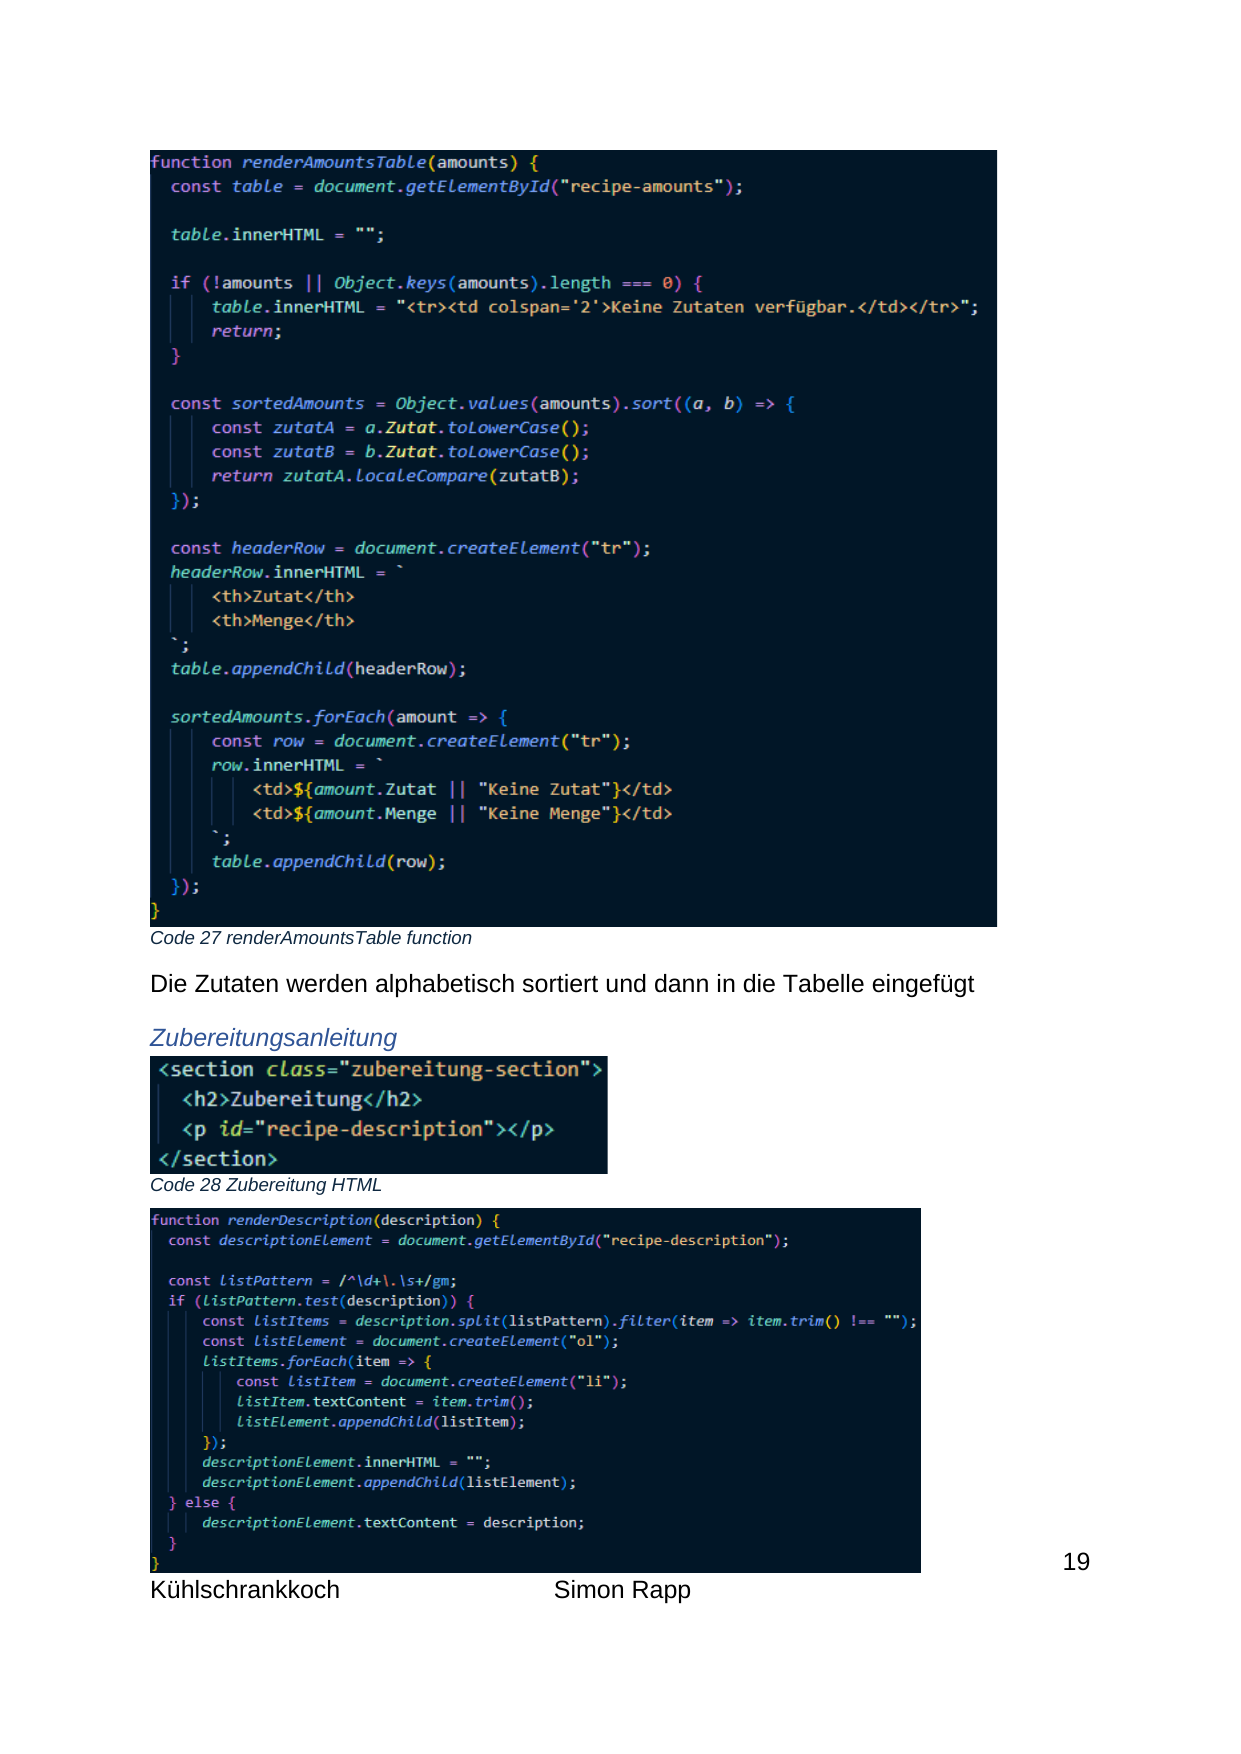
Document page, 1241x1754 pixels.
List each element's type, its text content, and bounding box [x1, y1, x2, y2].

subtitle Zubereitungsanleitung [150, 1023, 1090, 1052]
text Die Zutaten werden alphabetisch sortiert und dann in die Tabelle eingefügt [150, 969, 1090, 998]
text Code 27 renderAmountsTable function [150, 927, 1090, 948]
text Code 28 Zubereitung HTML [150, 1173, 1090, 1195]
